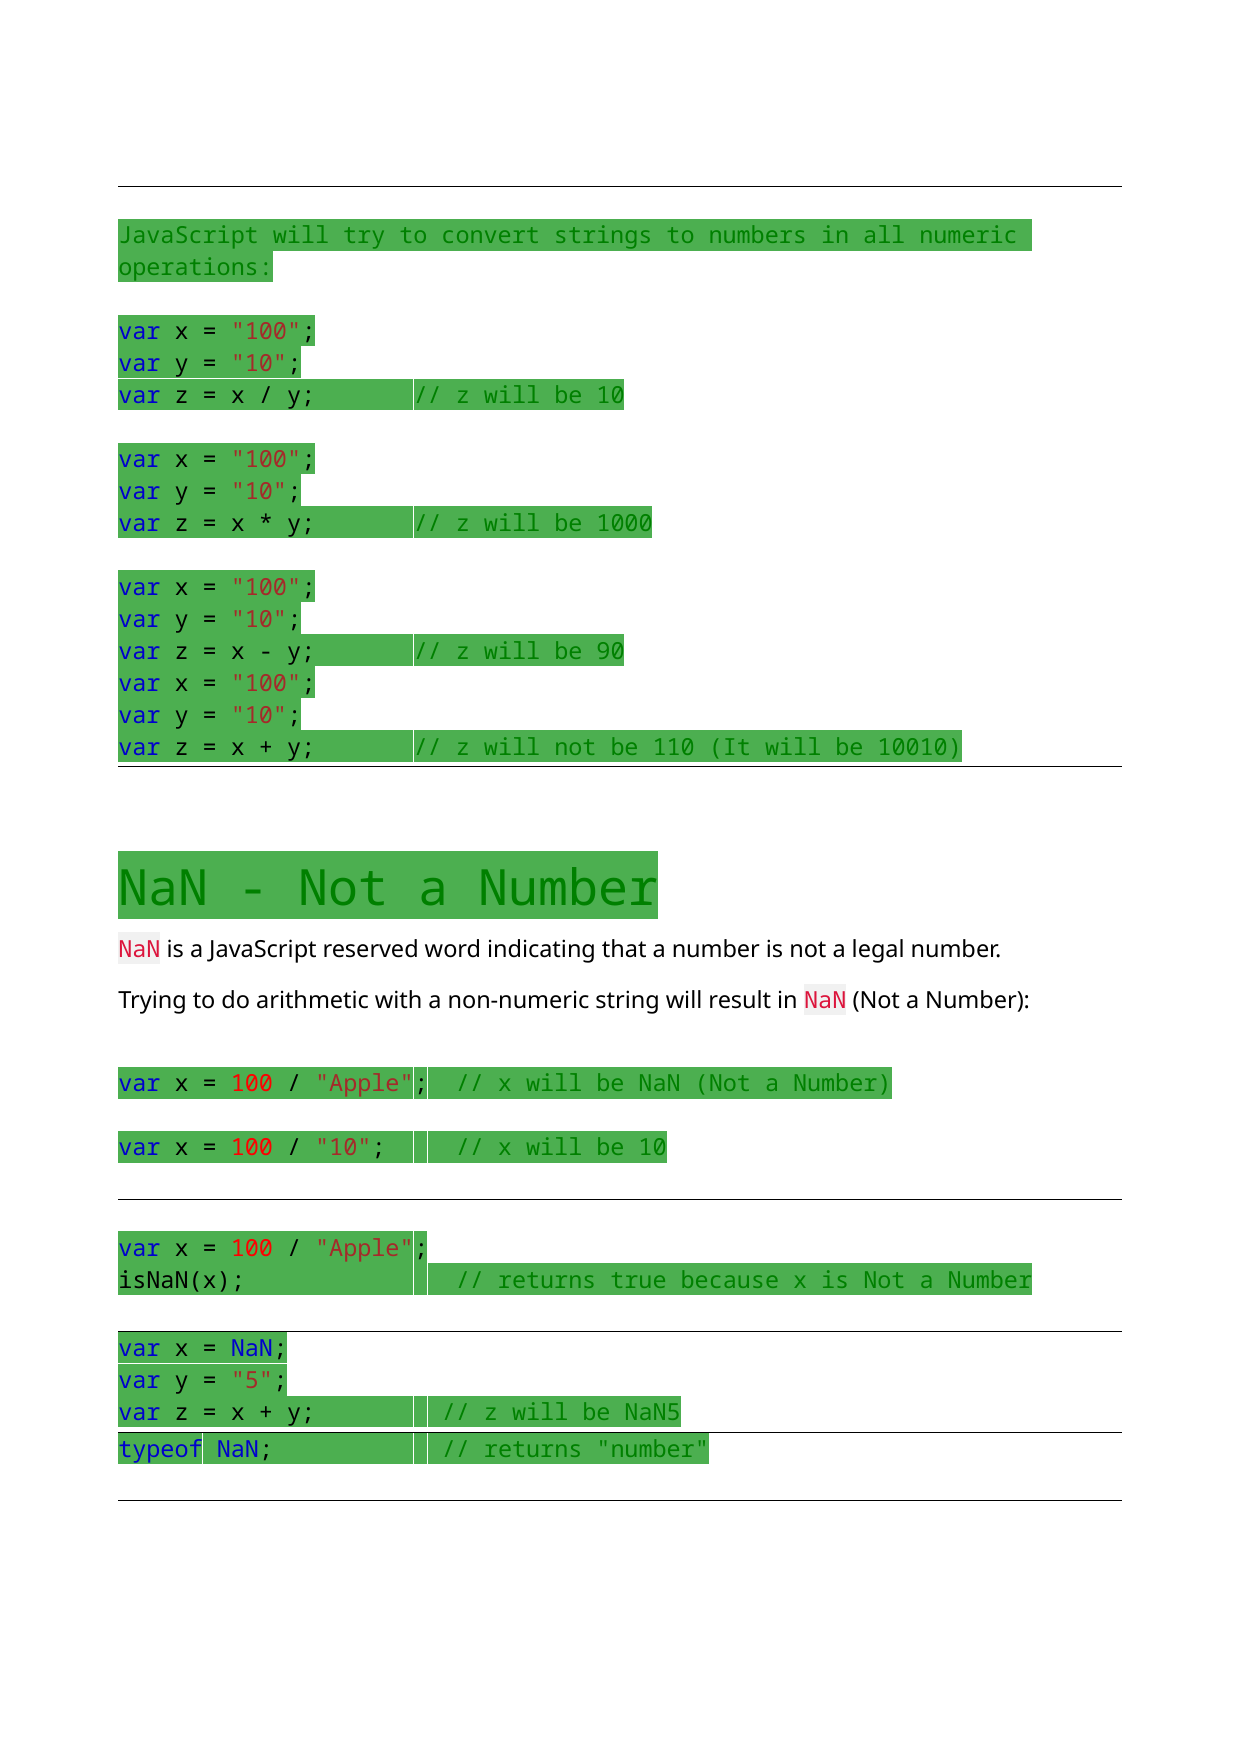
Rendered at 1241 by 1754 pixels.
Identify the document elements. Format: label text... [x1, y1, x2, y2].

text var x = "100"; var y = "10"; var z = x - y; // z will be 90 [118, 570, 1122, 666]
text var x = 100 / "Apple"; // x will be NaN (Not a Number) [118, 1067, 1122, 1099]
text var x = NaN; var y = "5"; var z = x + y; // z will be NaN5 [118, 1332, 1122, 1432]
text var x = 100 / "Apple"; isNaN(x); // returns true because x is Not a Number [118, 1231, 1122, 1295]
text var x = 100 / "10"; // x will be 10 [118, 1131, 1122, 1163]
text Trying to do arithmetic with a non-numeric string will result in NaN (Not a Number): [118, 983, 1122, 1015]
text typeof NaN; // returns "number" [118, 1433, 1122, 1464]
subtitle NaN - Not a Number [118, 851, 1122, 919]
text var x = "100"; var y = "10"; var z = x / y; // z will be 10 [118, 314, 1122, 410]
text NaN is a JavaScript reserved word indicating that a number is not a legal number. [118, 932, 1122, 964]
text var x = "100"; var y = "10"; var z = x + y; // z will not be 110 (It will be 10010) [118, 666, 1122, 766]
text JavaScript will try to convert strings to numbers in all numeric operations: [118, 218, 1122, 282]
text var x = "100"; var y = "10"; var z = x * y; // z will be 1000 [118, 442, 1122, 538]
